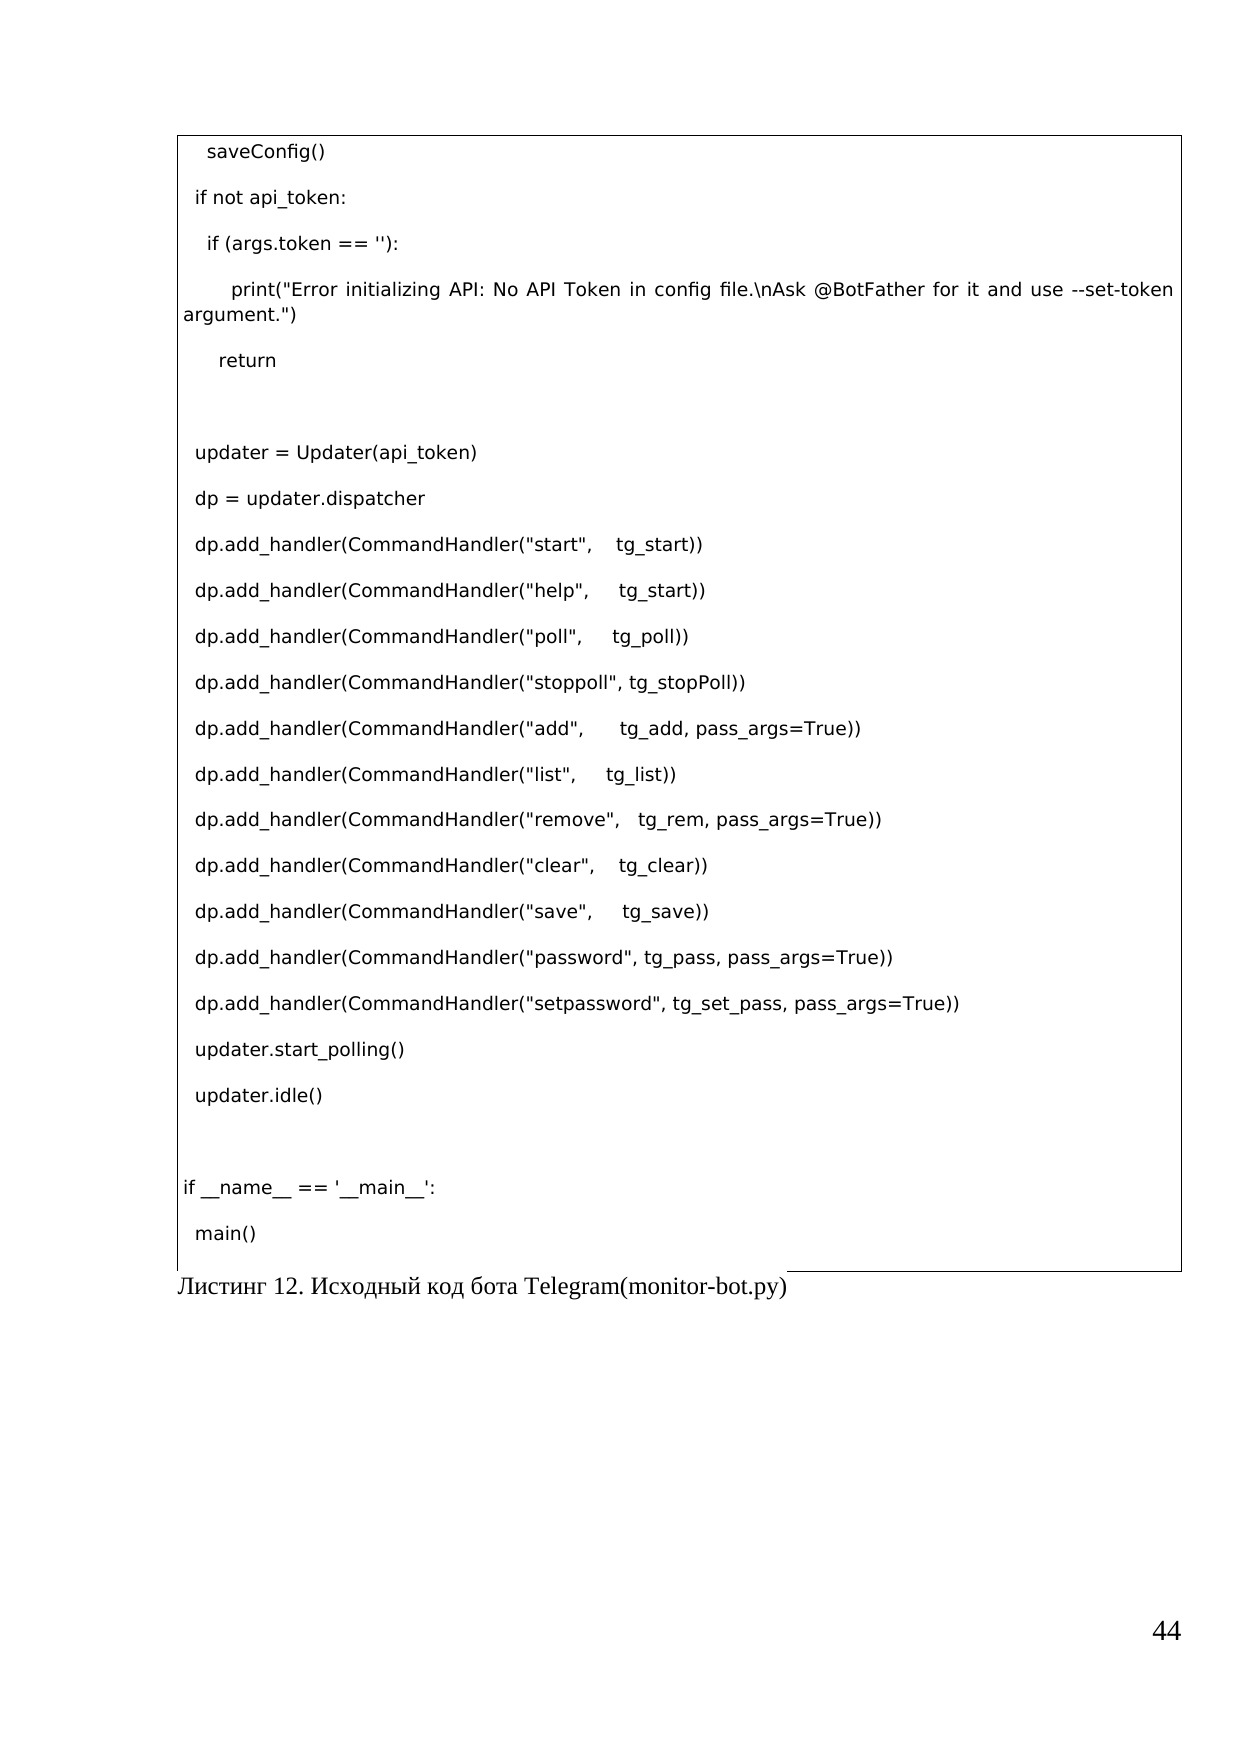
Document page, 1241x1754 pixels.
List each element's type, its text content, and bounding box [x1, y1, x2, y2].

text Листинг 12. Исходный код бота Telegram(monitor-bot.py) [177, 1272, 1181, 1300]
table_header saveConfig() if not api_token: if (args.token == ''): print("Error initializing API: No API Token in config file.\nAsk @BotFather for it and use --set-token argument.") return updater = Updater(api_token) dp = updater.dispatcher dp.add_handler(CommandHandler("start", tg_start)) dp.add_handler(CommandHandler("help", tg_start)) dp.add_handler(CommandHandler("poll", tg_poll)) dp.add_handler(CommandHandler("stoppoll", tg_stopPoll)) dp.add_handler(CommandHandler("add", tg_add, pass_args=True)) dp.add_handler(CommandHandler("list", tg_list)) dp.add_handler(CommandHandler("remove", tg_rem, pass_args=True)) dp.add_handler(CommandHandler("clear", tg_clear)) dp.add_handler(CommandHandler("save", tg_save)) dp.add_handler(CommandHandler("password", tg_pass, pass_args=True)) dp.add_handler(CommandHandler("setpassword", tg_set_pass, pass_args=True)) updater.start_polling() updater.idle() if __name__ == '__main__': main() [178, 136, 1181, 1271]
